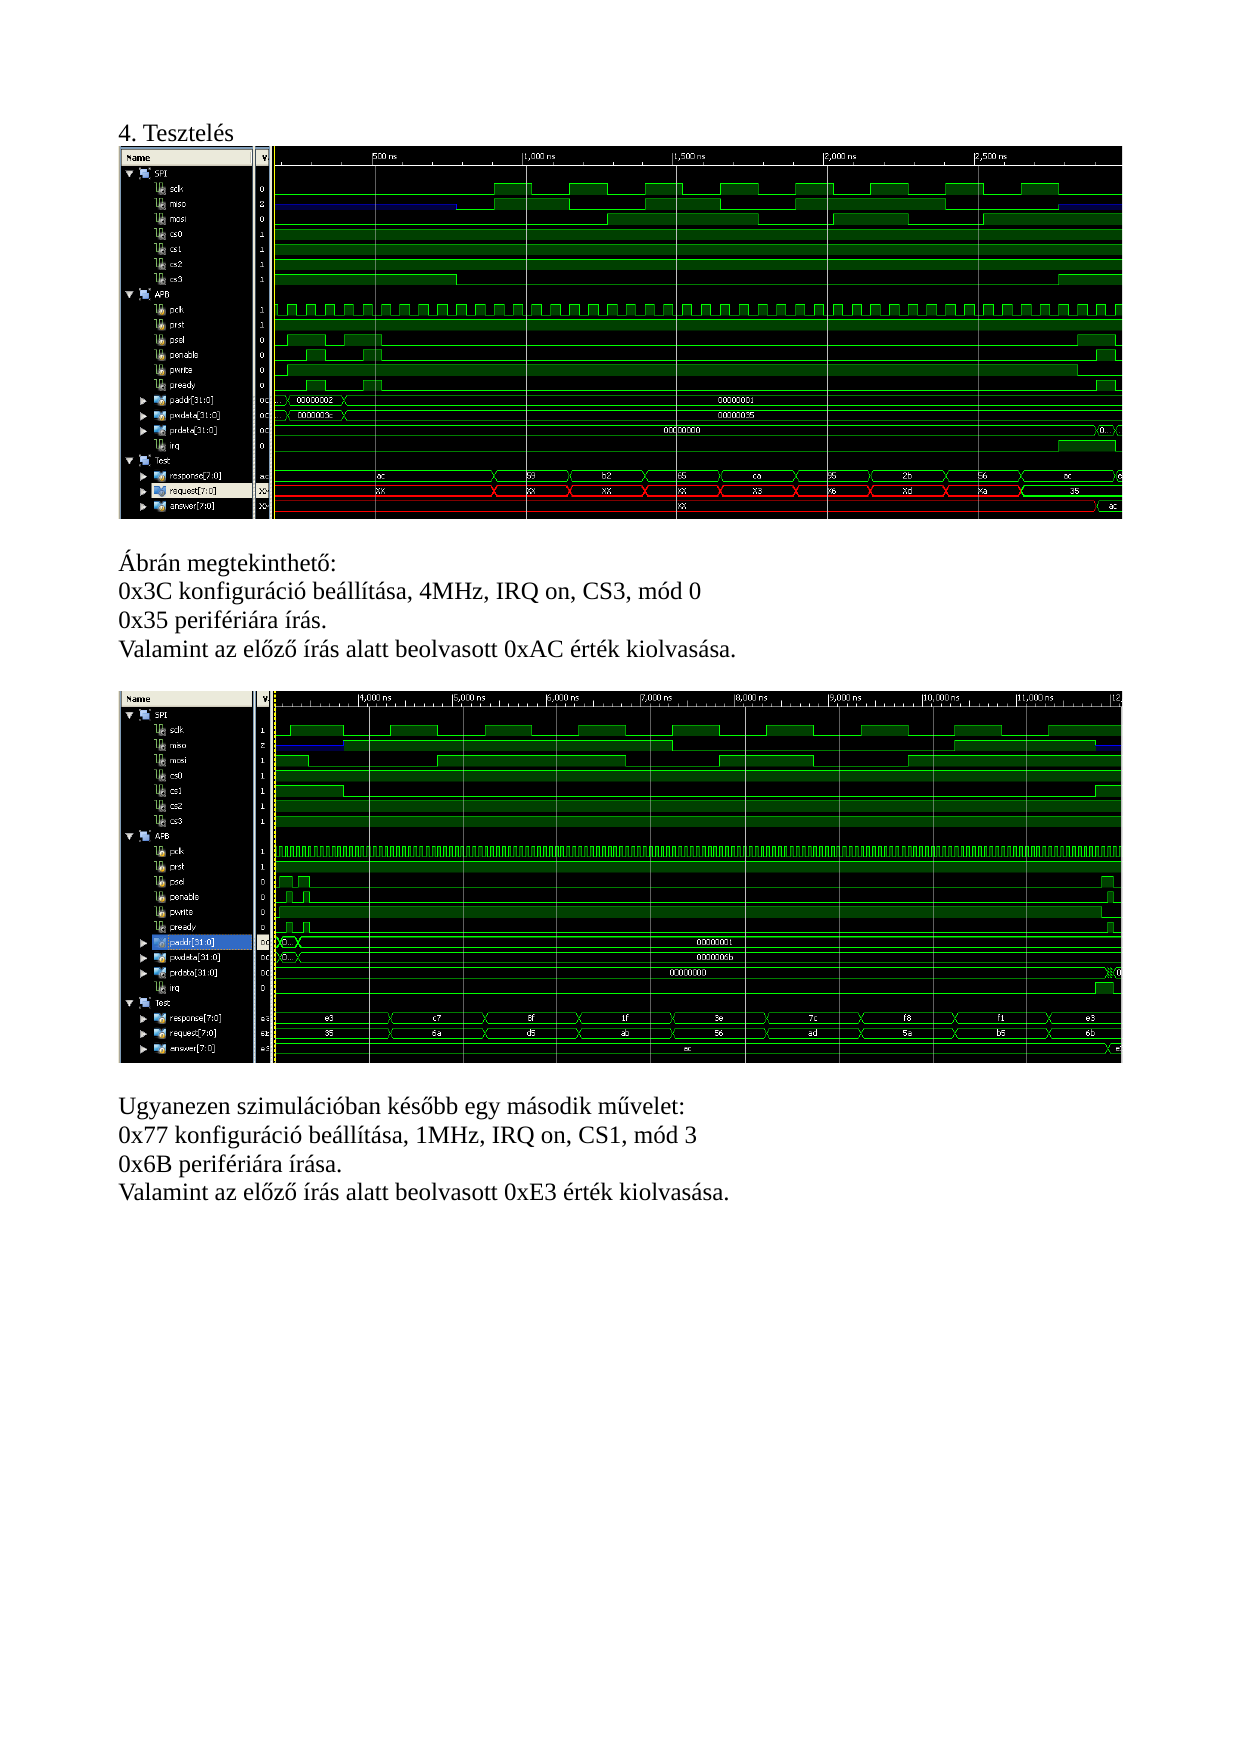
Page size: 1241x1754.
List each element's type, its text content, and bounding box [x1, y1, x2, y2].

picture [118, 691, 1123, 1063]
text Valamint az előző írás alatt beolvasott 0xE3 érték kiolvasása. [118, 1177, 1122, 1206]
text 0x3C konfiguráció beállítása, 4MHz, IRQ on, CS3, mód 0 [118, 576, 1122, 605]
text 0x77 konfiguráció beállítása, 1MHz, IRQ on, CS1, mód 3 [118, 1120, 1122, 1149]
text Ábrán megtekinthető: [118, 548, 1122, 576]
picture [118, 146, 1123, 519]
text 4. Tesztelés [118, 118, 1122, 146]
text Valamint az előző írás alatt beolvasott 0xAC érték kiolvasása. [118, 634, 1122, 663]
text 0x35 perifériára írás. [118, 605, 1122, 634]
text Ugyanezen szimulációban később egy második művelet: [118, 1091, 1122, 1120]
text 0x6B perifériára írása. [118, 1149, 1122, 1177]
